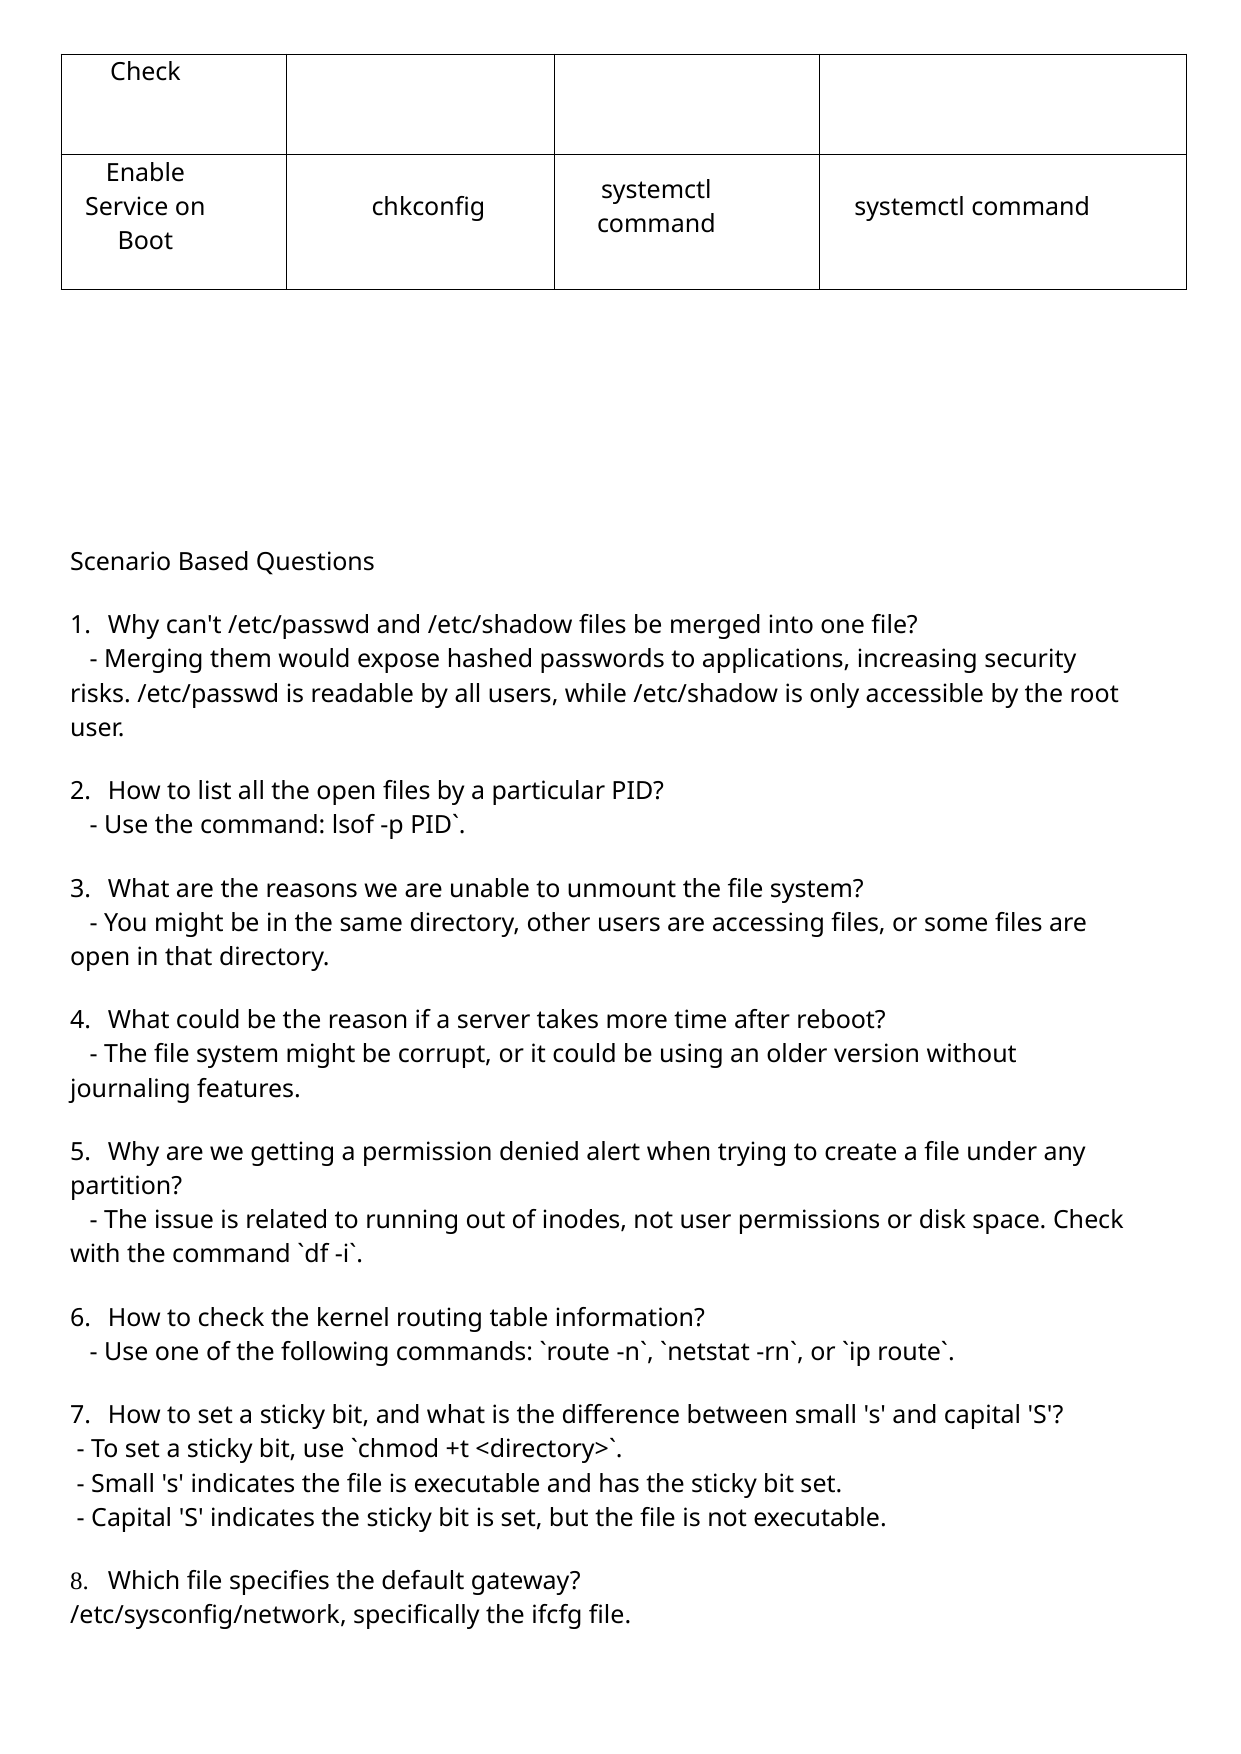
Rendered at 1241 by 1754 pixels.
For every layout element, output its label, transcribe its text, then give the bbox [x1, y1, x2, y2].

table_cell [555, 55, 819, 154]
table_cell Check [62, 55, 286, 154]
list How to check the kernel routing table information? - Use one of the following commands: `route -n`, `netstat -rn`, or `ip route`. [70, 1299, 1129, 1368]
list What could be the reason if a server takes more time after reboot? - The file system might be corrupt, or it could be using an older version without journaling features. [70, 1002, 1129, 1104]
list Which file specifies the default gateway? /etc/sysconfig/network, specifically the ifcfg file. [70, 1563, 1129, 1631]
table_cell [820, 55, 1186, 154]
table_cell systemctl command [820, 155, 1186, 289]
list Scenario Based Questions [70, 543, 1129, 578]
table_cell [287, 55, 554, 154]
list How to set a sticky bit, and what is the difference between small 's' and capital 'S'? - To set a sticky bit, use `chmod +t <directory>`. - Small 's' indicates the file is executable and has the sticky bit set. - Capital 'S' indicates the sticky bit is set, but the file is not executable. [70, 1397, 1129, 1533]
list What are the reasons we are unable to unmount the file system? - You might be in the same directory, other users are accessing files, or some files are open in that directory. [70, 870, 1129, 973]
list Why can't /etc/passwd and /etc/shadow files be merged into one file? - Merging them would expose hashed passwords to applications, increasing security risks. /etc/passwd is readable by all users, while /etc/shadow is only accessible by the root user. [70, 607, 1129, 743]
table_cell systemctl command [555, 155, 819, 289]
list Why are we getting a permission denied alert when trying to create a file under any partition? - The issue is related to running out of inodes, not user permissions or disk space. Check with the command `df -i`. [70, 1134, 1129, 1270]
list How to list all the open files by a particular PID? - Use the command: lsof -p PID`. [70, 773, 1129, 841]
table_cell chkconfig [287, 155, 554, 289]
table_cell Enable Service on Boot [62, 155, 286, 289]
